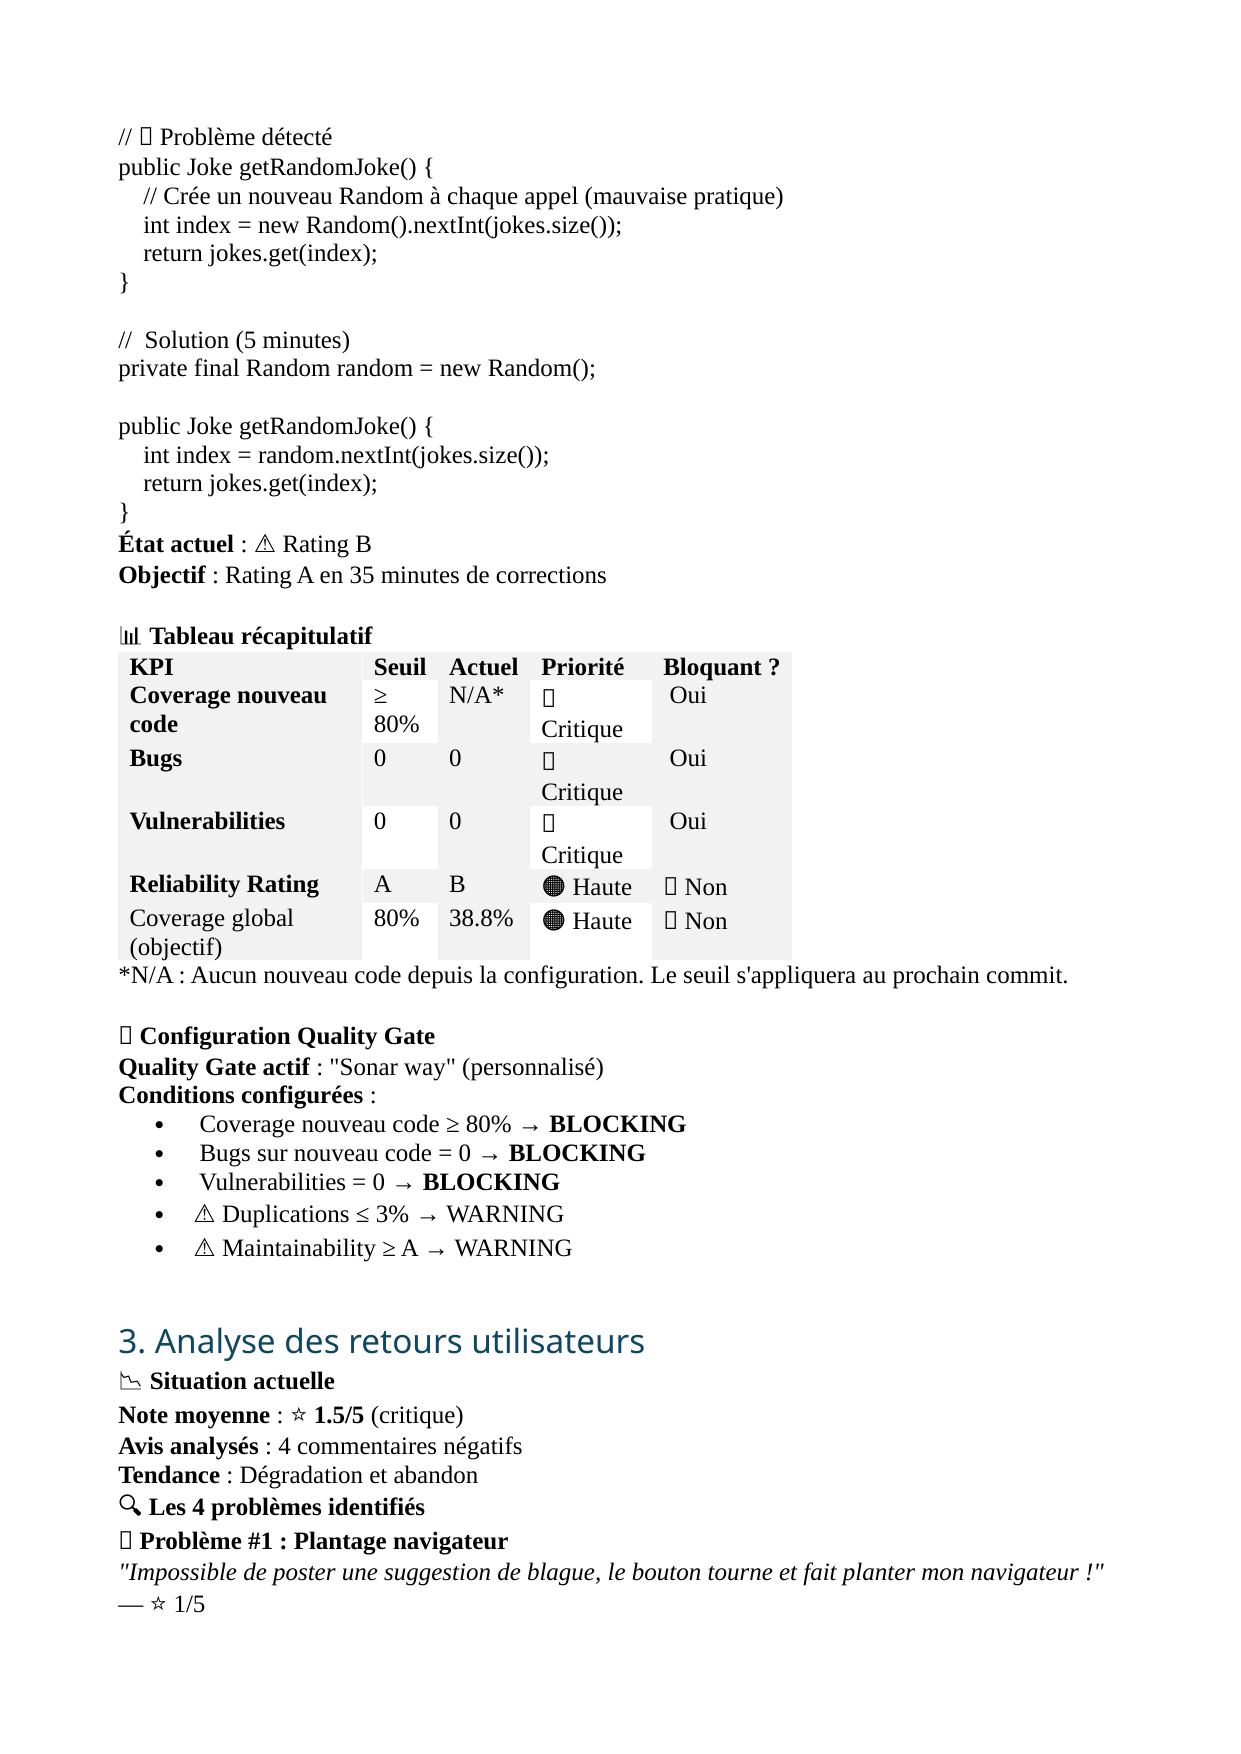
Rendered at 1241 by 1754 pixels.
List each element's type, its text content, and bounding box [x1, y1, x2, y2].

list ⚠️ Duplications ≤ 3% → WARNING [156, 1196, 1122, 1230]
text int index = random.nextInt(jokes.size()); [118, 440, 1122, 468]
text 📉 Situation actuelle [118, 1363, 1122, 1397]
text private final Random random = new Random(); [118, 353, 1122, 382]
text // Solution (5 minutes) [118, 325, 1122, 353]
text 🔴 Problème #1 : Plantage navigateur [118, 1523, 1122, 1557]
table_cell 0 [363, 806, 438, 869]
table_cell 🔴 Critique [530, 743, 652, 806]
table_cell ❌ Non [652, 903, 792, 960]
table_cell Bugs [118, 743, 362, 806]
text } [118, 267, 1122, 296]
table_cell B [438, 869, 530, 903]
table_cell 0 [363, 743, 438, 806]
text Conditions configurées : [118, 1081, 1122, 1109]
text 📊 Tableau récapitulatif [118, 617, 1122, 652]
list ⚠️ Maintainability ≥ A → WARNING [156, 1230, 1122, 1264]
text État actuel : ⚠️ Rating B Objectif : Rating A en 35 minutes de corrections [118, 526, 1122, 589]
table_cell Oui [652, 743, 792, 806]
text 🎪 Configuration Quality Gate [118, 1018, 1122, 1052]
text } [118, 497, 1122, 526]
table_cell Vulnerabilities [118, 806, 362, 869]
text Quality Gate actif : "Sonar way" (personnalisé) [118, 1052, 1122, 1081]
text 🔍 Les 4 problèmes identifiés [118, 1488, 1122, 1523]
table_cell 🔴 Critique [530, 806, 652, 869]
list Bugs sur nouveau code = 0 → BLOCKING [156, 1138, 1122, 1167]
table_cell 0 [438, 806, 530, 869]
table_header Actuel [438, 652, 530, 680]
text int index = new Random().nextInt(jokes.size()); [118, 210, 1122, 238]
table_cell ❌ Non [652, 869, 792, 903]
table_cell Coverage nouveau code [118, 680, 362, 743]
list Vulnerabilities = 0 → BLOCKING [156, 1167, 1122, 1196]
table_header Seuil [363, 652, 438, 680]
table_cell ≥ 80% [363, 680, 438, 743]
table_cell N/A* [438, 680, 530, 743]
table_cell Reliability Rating [118, 869, 362, 903]
text return jokes.get(index); [118, 468, 1122, 497]
table_cell A [363, 869, 438, 903]
table_cell 🟠 Haute [530, 869, 652, 903]
table_cell 80% [363, 903, 438, 960]
text "Impossible de poster une suggestion de blague, le bouton tourne et fait planter mon navigateur !" — ⭐ 1/5 [118, 1557, 1122, 1619]
table_header Priorité [530, 652, 652, 680]
list Coverage nouveau code ≥ 80% → BLOCKING [156, 1109, 1122, 1138]
text *N/A : Aucun nouveau code depuis la configuration. Le seuil s'appliquera au prochain commit. [118, 960, 1122, 989]
text Note moyenne : ⭐ 1.5/5 (critique) Avis analysés : 4 commentaires négatifs Tendance : Dégradation et abandon [118, 1397, 1122, 1488]
table_cell 38.8% [438, 903, 530, 960]
table_cell 🟠 Haute [530, 903, 652, 960]
text public Joke getRandomJoke() { [118, 152, 1122, 181]
table_cell Coverage global (objectif) [118, 903, 362, 960]
text public Joke getRandomJoke() { [118, 411, 1122, 440]
table_cell 🔴 Critique [530, 680, 652, 743]
table_header Bloquant ? [652, 652, 792, 680]
table_cell Oui [652, 680, 792, 743]
table_cell 0 [438, 743, 530, 806]
text // Crée un nouveau Random à chaque appel (mauvaise pratique) [118, 181, 1122, 210]
table_header KPI [118, 652, 362, 680]
table_cell Oui [652, 806, 792, 869]
text return jokes.get(index); [118, 238, 1122, 267]
subtitle 3. Analyse des retours utilisateurs [118, 1317, 1122, 1363]
text // ❌ Problème détecté [118, 118, 1122, 152]
